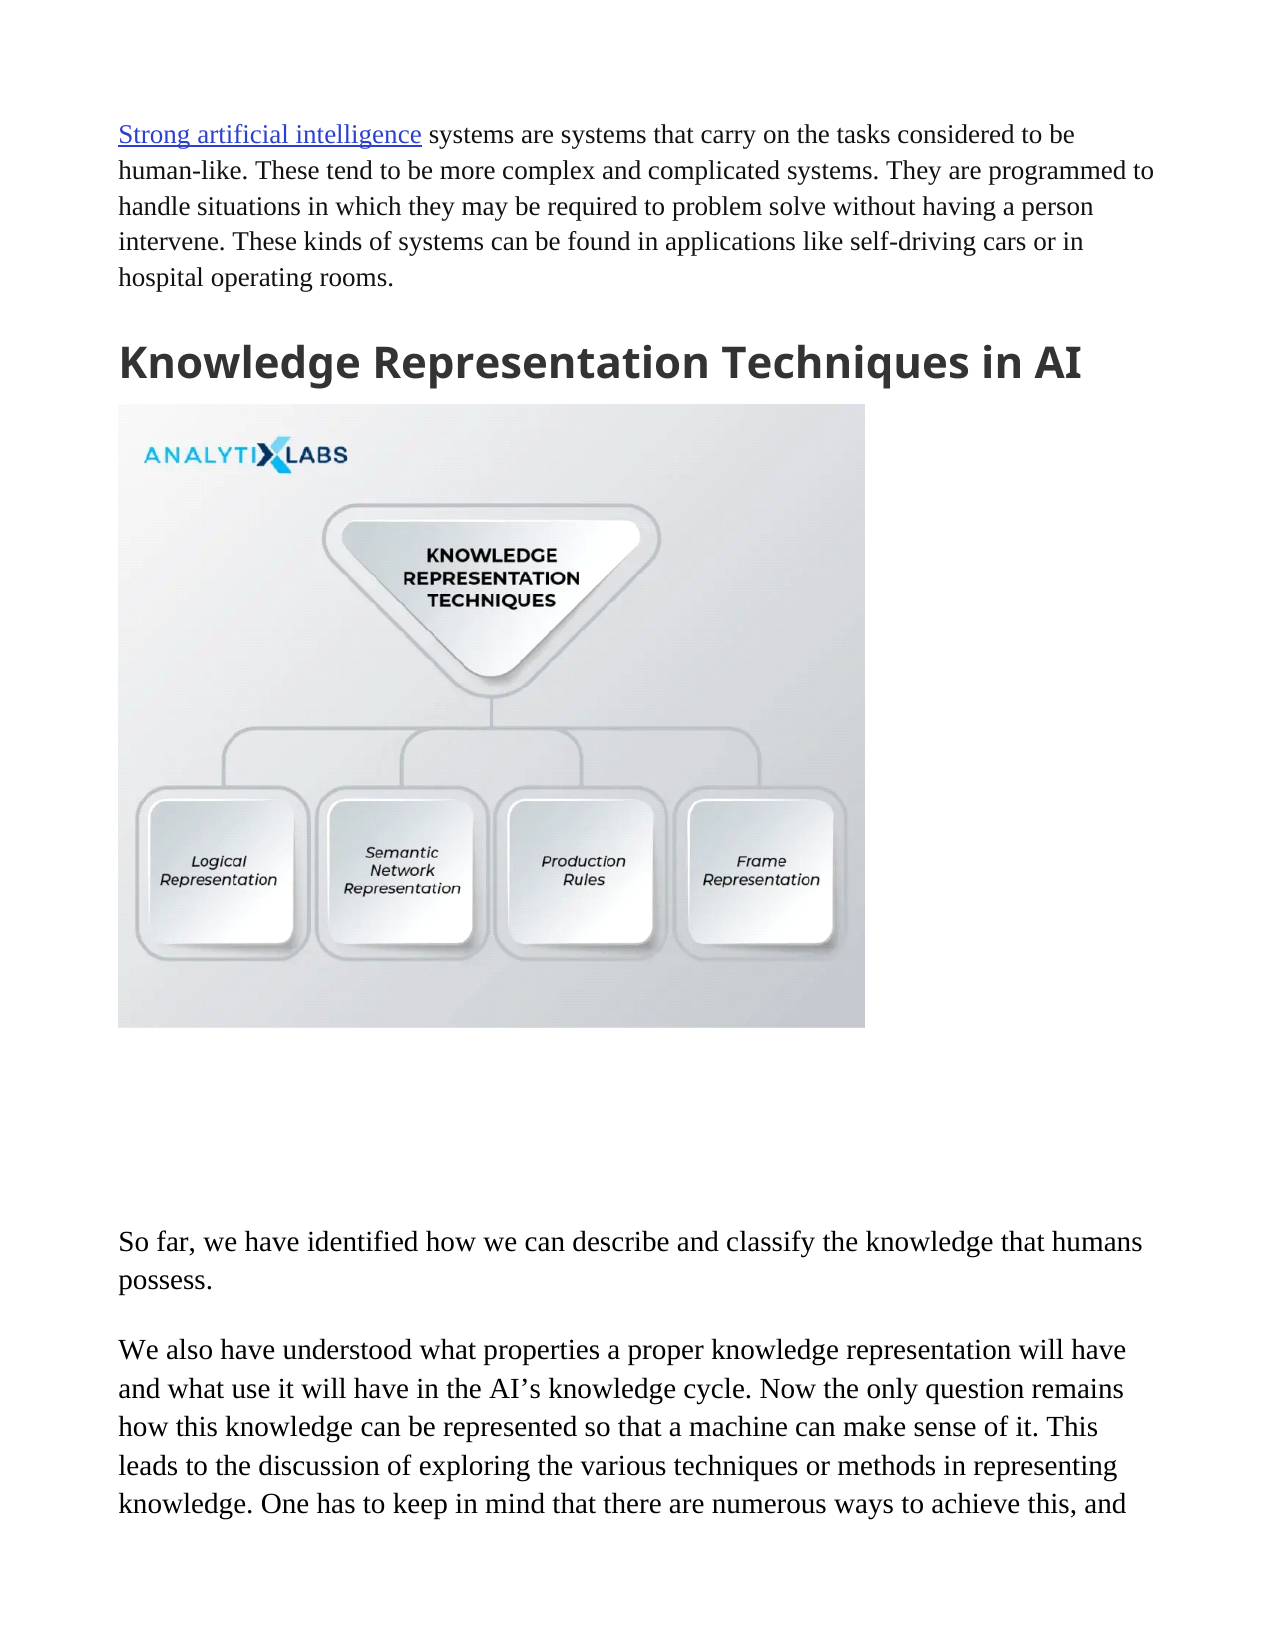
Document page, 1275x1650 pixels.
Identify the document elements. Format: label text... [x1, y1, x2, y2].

text Knowledge Representation Techniques in AI [118, 332, 1157, 392]
text So far, we have identified how we can describe and classify the knowledge that humans possess. [118, 1224, 1157, 1296]
text Strong artificial intelligence systems are systems that carry on the tasks considered to be human-like. These tend to be more complex and complicated systems. They are programmed to handle situations in which they may be required to problem solve without having a person intervene. These kinds of systems can be found in applications like self-driving cars or in hospital operating rooms. [118, 118, 1157, 292]
text We also have understood what properties a proper knowledge representation will have and what use it will have in the AI’s knowledge cycle. Now the only question remains how this knowledge can be represented so that a machine can make sense of it. This leads to the discussion of exploring the various techniques or methods in representing knowledge. One has to keep in mind that there are numerous ways to achieve this, and [118, 1332, 1157, 1520]
